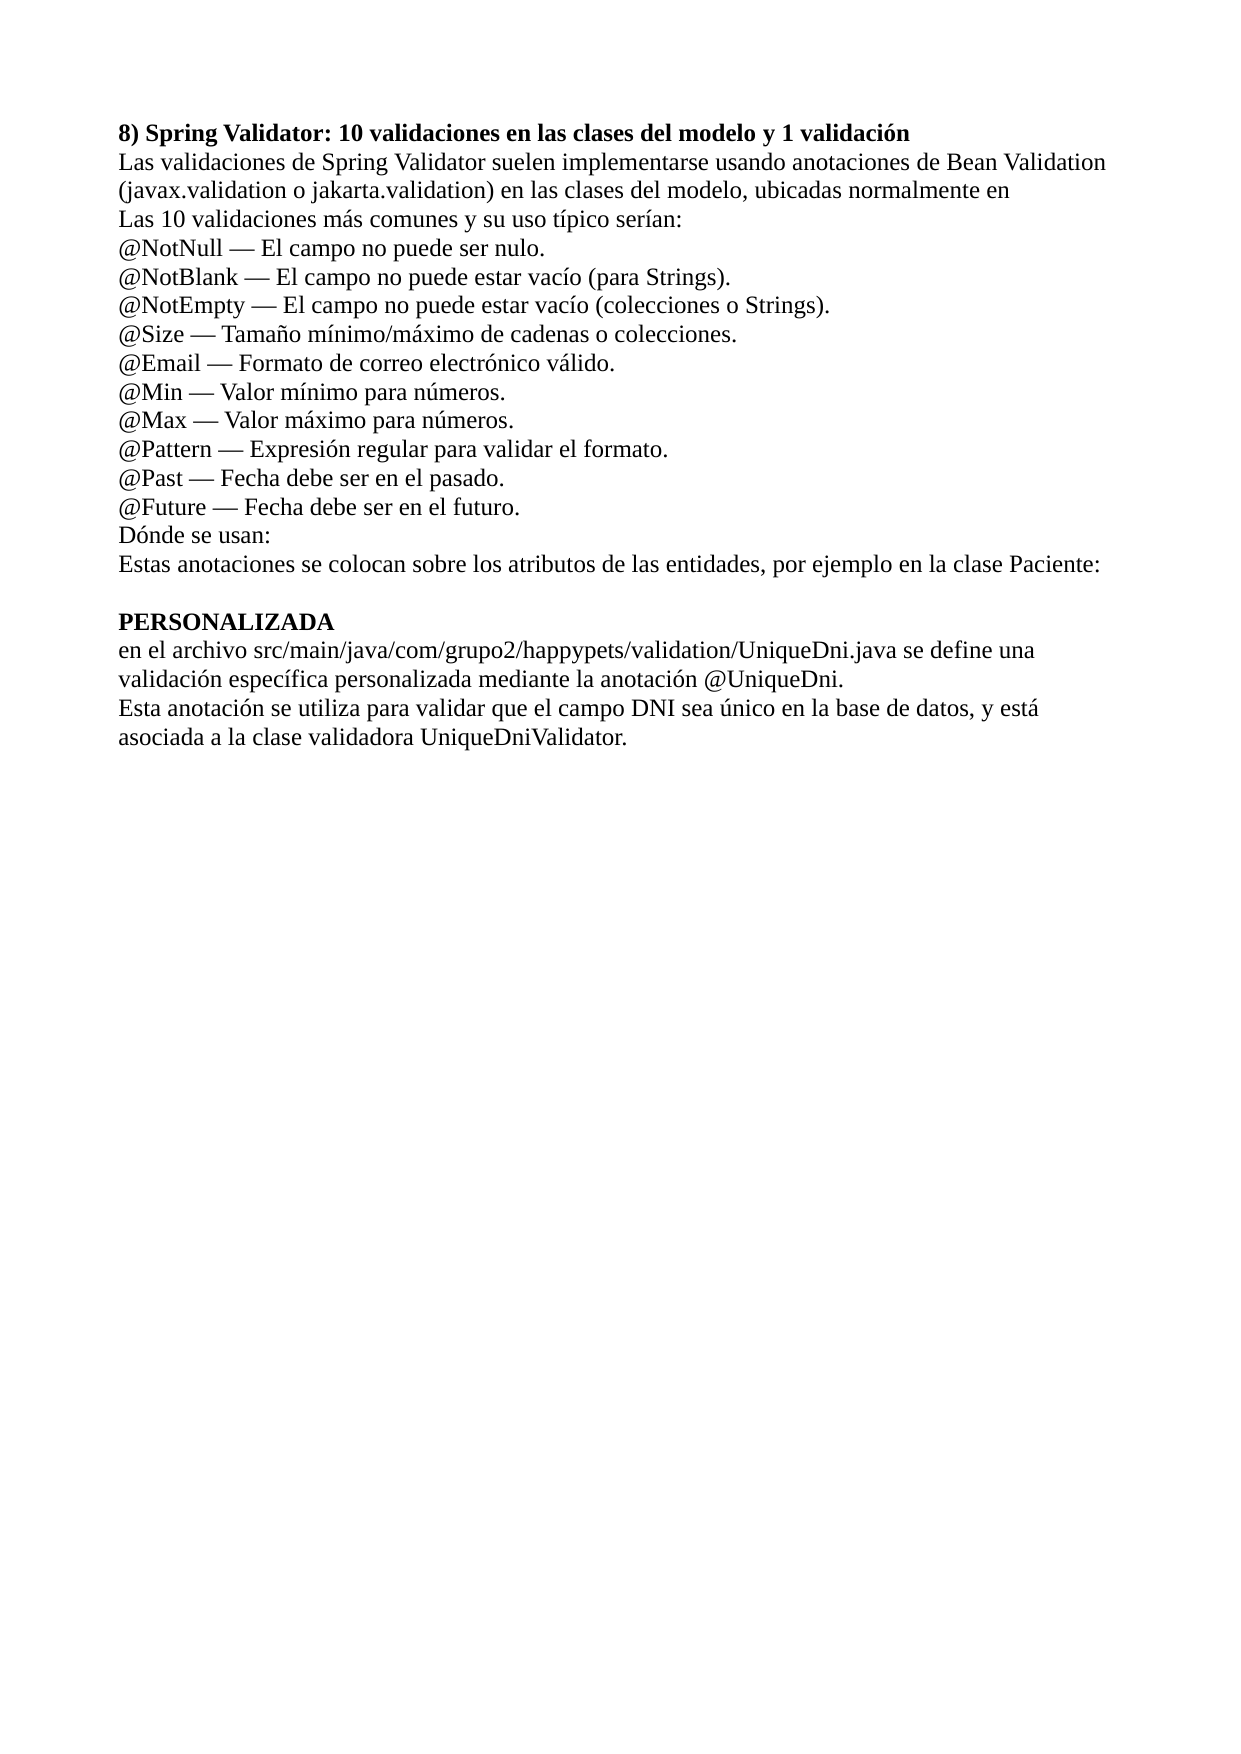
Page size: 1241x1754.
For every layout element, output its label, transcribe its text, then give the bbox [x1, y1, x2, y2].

text Las validaciones de Spring Validator suelen implementarse usando anotaciones de Bean Validation (javax.validation o jakarta.validation) en las clases del modelo, ubicadas normalmente en [118, 147, 1122, 204]
text @Size — Tamaño mínimo/máximo de cadenas o colecciones. [118, 319, 1122, 348]
text @NotBlank — El campo no puede estar vacío (para Strings). [118, 262, 1122, 291]
text en el archivo src/main/java/com/grupo2/happypets/validation/UniqueDni.java se define una validación específica personalizada mediante la anotación @UniqueDni. [118, 636, 1122, 693]
text @Min — Valor mínimo para números. [118, 377, 1122, 406]
text @Future — Fecha debe ser en el futuro. [118, 492, 1122, 521]
text @Past — Fecha debe ser en el pasado. [118, 463, 1122, 492]
text @Pattern — Expresión regular para validar el formato. [118, 434, 1122, 463]
text 8) Spring Validator: 10 validaciones en las clases del modelo y 1 validación [118, 118, 1122, 147]
text @Max — Valor máximo para números. [118, 406, 1122, 434]
text Esta anotación se utiliza para validar que el campo DNI sea único en la base de datos, y está asociada a la clase validadora UniqueDniValidator. [118, 693, 1122, 751]
text @NotEmpty — El campo no puede estar vacío (colecciones o Strings). [118, 291, 1122, 319]
text Dónde se usan: [118, 521, 1122, 549]
text @Email — Formato de correo electrónico válido. [118, 348, 1122, 377]
text Las 10 validaciones más comunes y su uso típico serían: [118, 204, 1122, 233]
text PERSONALIZADA [118, 607, 1122, 636]
text Estas anotaciones se colocan sobre los atributos de las entidades, por ejemplo en la clase Paciente: [118, 549, 1122, 578]
text @NotNull — El campo no puede ser nulo. [118, 233, 1122, 262]
